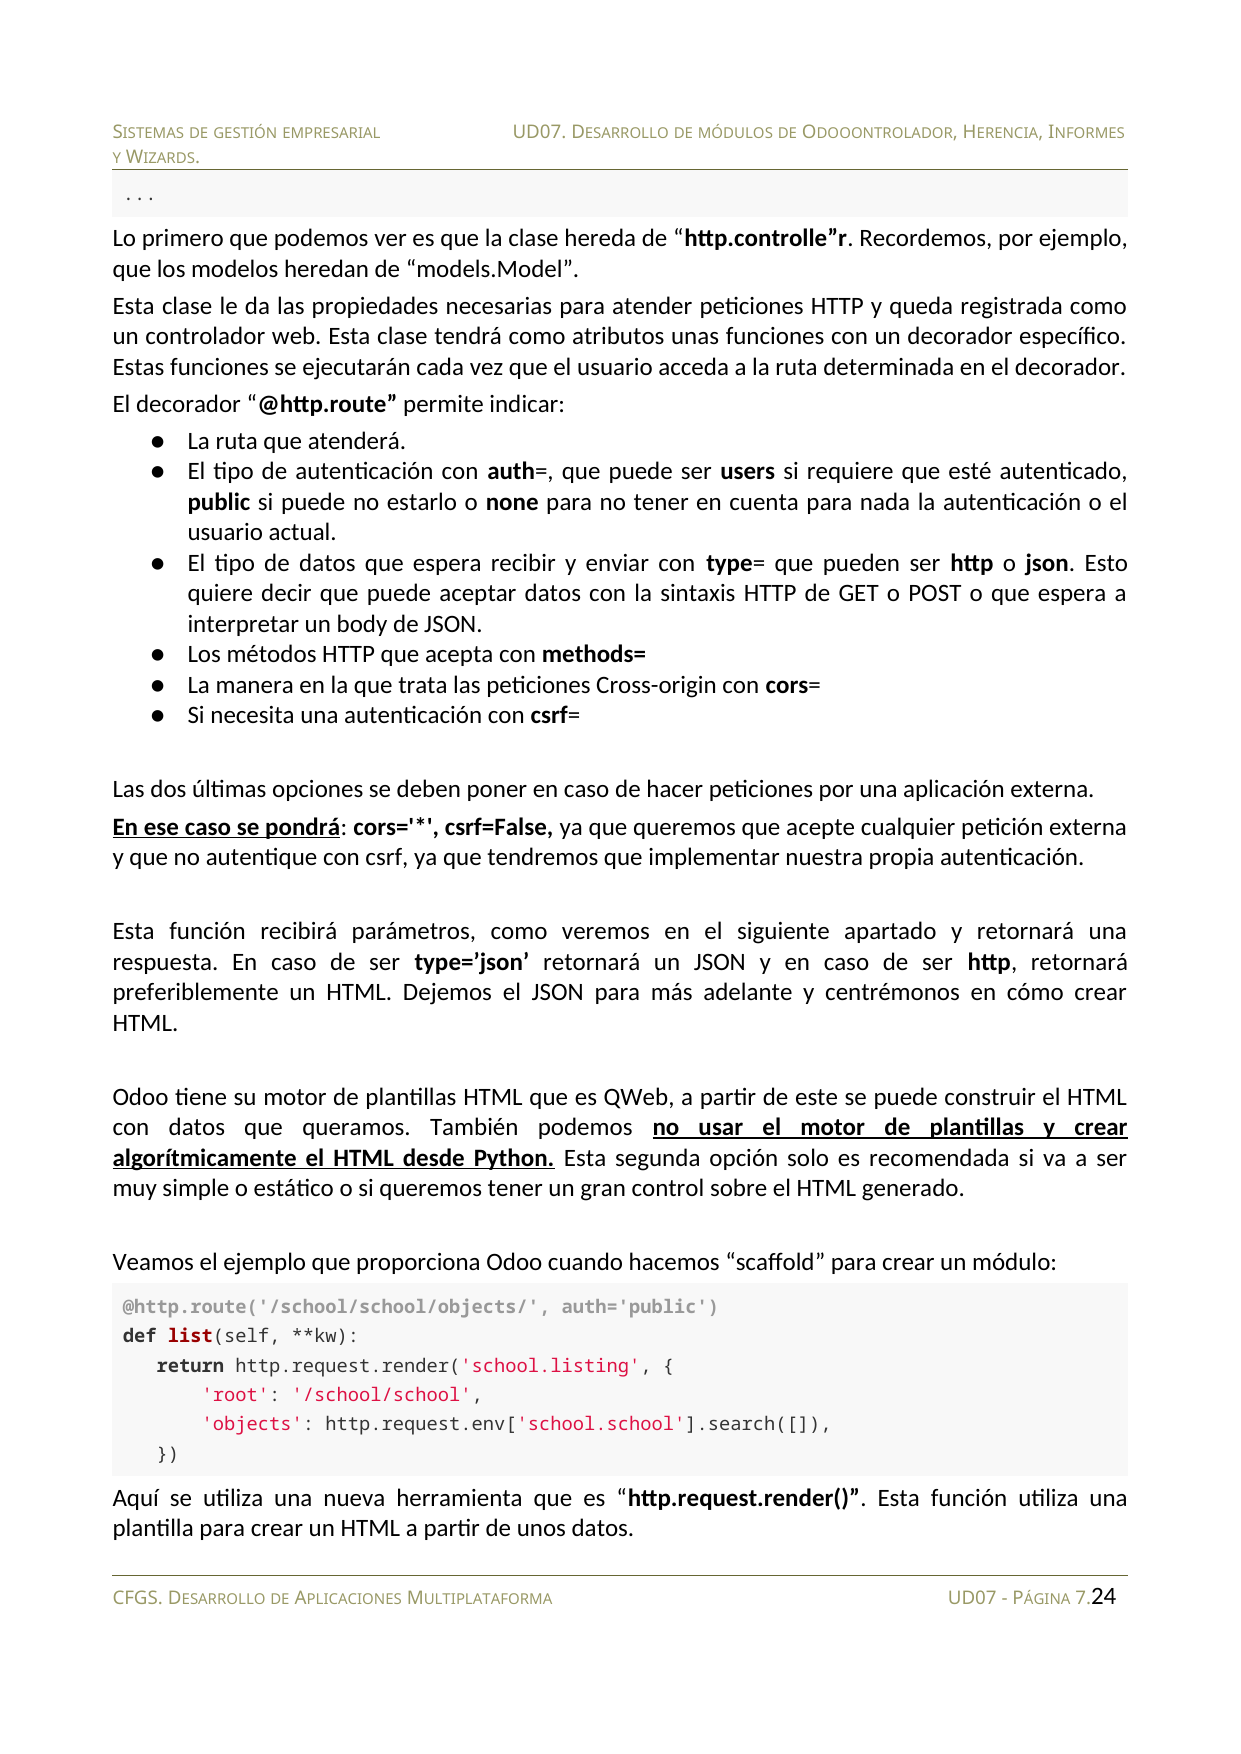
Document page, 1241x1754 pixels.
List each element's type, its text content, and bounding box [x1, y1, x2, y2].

text Odoo tiene su motor de plantillas HTML que es QWeb, a partir de este se puede construir el HTML con datos que queramos. También podemos no usar el motor de plantillas y crear algorítmicamente el HTML desde Python. Esta segunda opción solo es recomendada si va a ser muy simple o estático o si queremos tener un gran control sobre el HTML generado. [112, 1081, 1128, 1203]
list El tipo de autenticación con auth=, que puede ser users si requiere que esté autenticado, public si puede no estarlo o none para no tener en cuenta para nada la autenticación o el usuario actual. [150, 456, 1128, 547]
list Los métodos HTTP que acepta con methods= [150, 639, 1128, 669]
text Esta función recibirá parámetros, como veremos en el siguiente apartado y retornará una respuesta. En caso de ser type=’json’ retornará un JSON y en caso de ser http, retornará preferiblemente un HTML. Dejemos el JSON para más adelante y centrémonos en cómo crear HTML. [112, 915, 1128, 1037]
list Si necesita una autenticación con csrf= [150, 700, 1128, 730]
list El tipo de datos que espera recibir y enviar con type= que pueden ser http o json. Esto quiere decir que puede aceptar datos con la sintaxis HTTP de GET o POST o que espera a interpretar un body de JSON. [150, 547, 1128, 639]
text El decorador “@http.route” permite indicar: [112, 388, 1128, 418]
text Esta clase le da las propiedades necesarias para atender peticiones HTTP y queda registrada como un controlador web. Esta clase tendrá como atributos unas funciones con un decorador específico. Estas funciones se ejecutarán cada vez que el usuario acceda a la ruta determinada en el decorador. [112, 290, 1128, 382]
text Las dos últimas opciones se deben poner en caso de hacer peticiones por una aplicación externa. [112, 774, 1128, 804]
table_header @http.route('/school/school/objects/', auth='public') def list(self, **kw): return http.request.render('school.listing', { 'root': '/school/school', 'objects': http.request.env['school.school'].search([]), }) [112, 1283, 1128, 1476]
text En ese caso se pondrá: cors='*', csrf=False, ya que queremos que acepte cualquier petición externa y que no autentique con csrf, ya que tendremos que implementar nuestra propia autenticación. [112, 811, 1128, 872]
list La manera en la que trata las peticiones Cross-origin con cors= [150, 669, 1128, 700]
list La ruta que atenderá. [150, 425, 1128, 456]
table_header ... [112, 170, 1128, 217]
text Veamos el ejemplo que proporciona Odoo cuando hacemos “scaffold” para crear un módulo: [112, 1246, 1128, 1277]
text Lo primero que podemos ver es que la clase hereda de “http.controlle”r. Recordemos, por ejemplo, que los modelos heredan de “models.Model”. [112, 222, 1128, 283]
text Aquí se utiliza una nueva herramienta que es “http.request.render()”. Esta función utiliza una plantilla para crear un HTML a partir de unos datos. [112, 1482, 1128, 1543]
